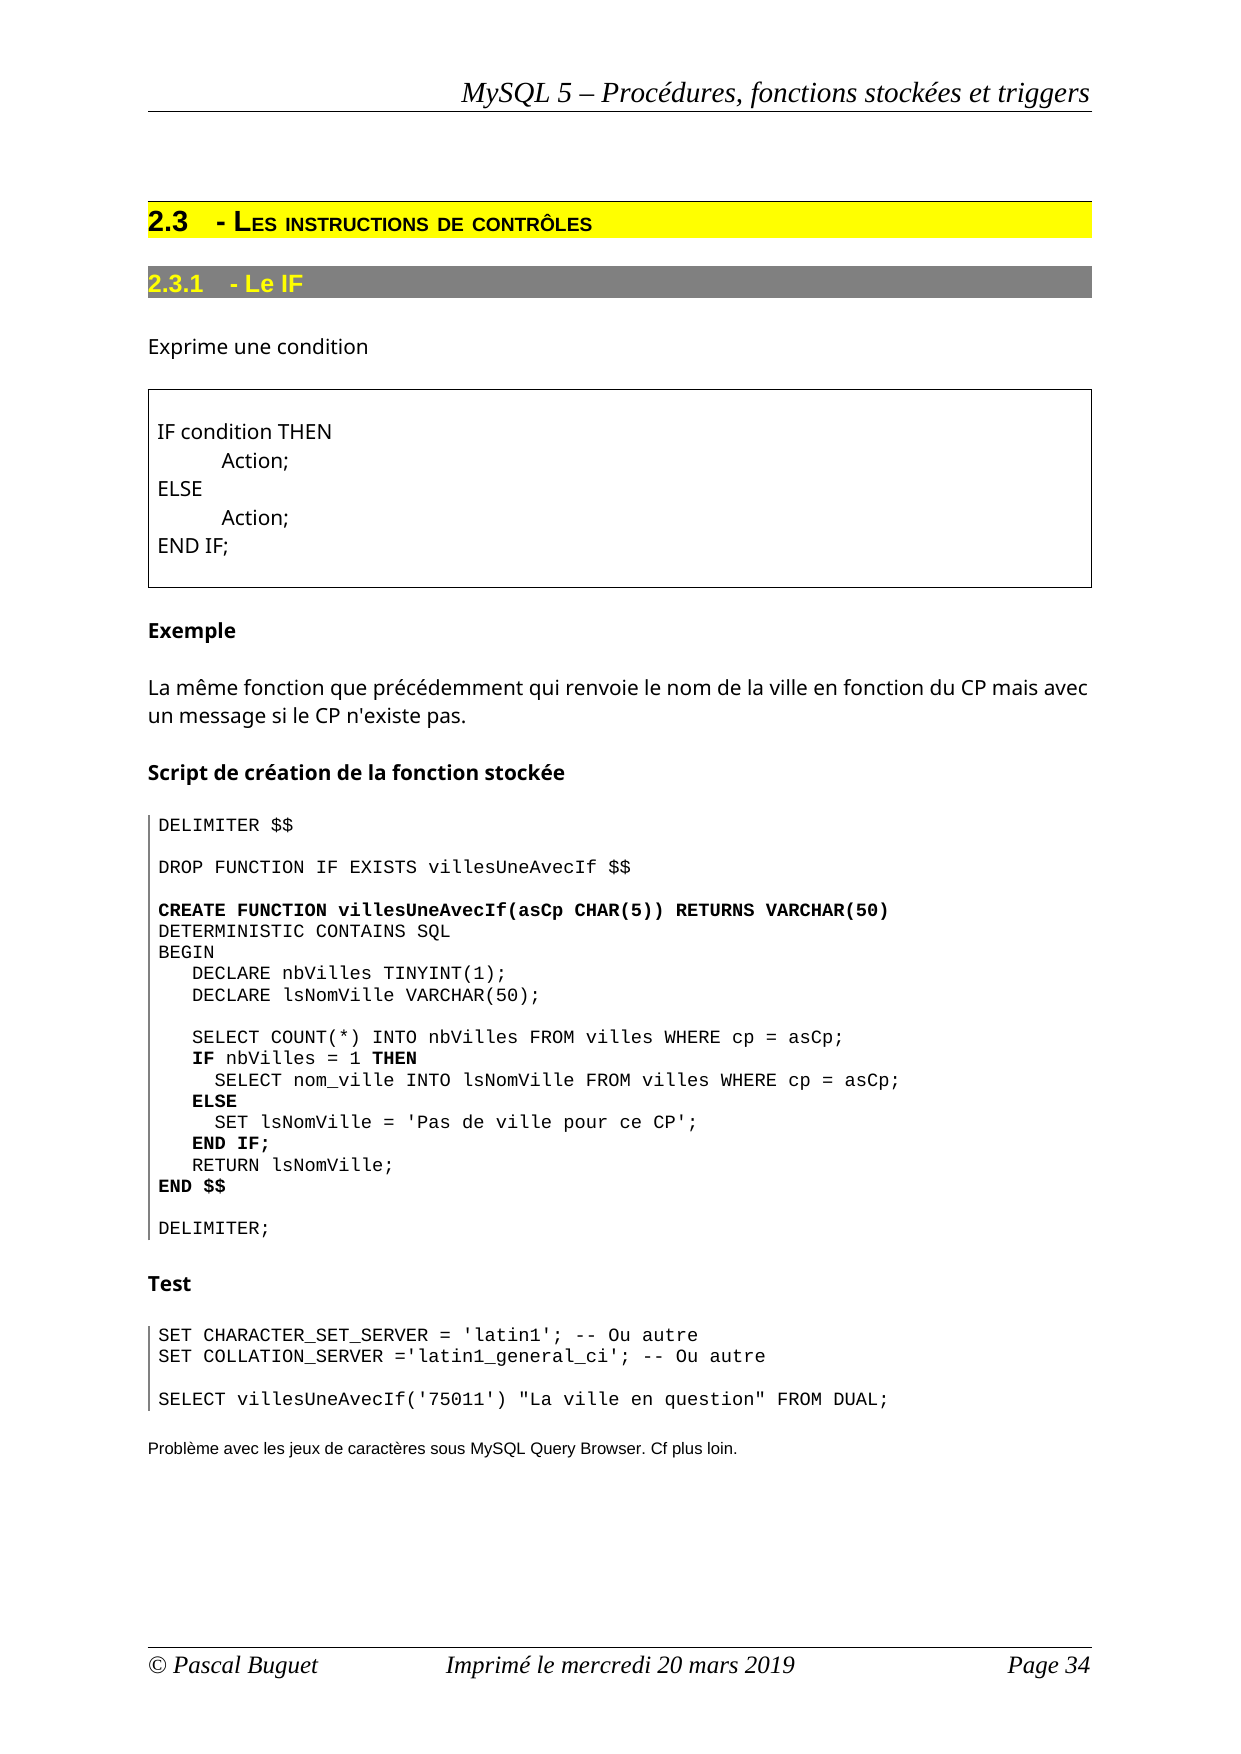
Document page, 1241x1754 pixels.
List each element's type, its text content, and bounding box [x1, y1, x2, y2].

text END IF; [149, 503, 1091, 587]
text Problème avec les jeux de caractères sous MySQL Query Browser. Cf plus loin. [148, 1439, 1092, 1458]
subtitle - Le IF [148, 266, 1092, 298]
text DELIMITER; [150, 1219, 1092, 1240]
text END $$ [150, 1177, 1092, 1198]
text SELECT villesUneAvecIf('75011') "La ville en question" FROM DUAL; [150, 1389, 1092, 1411]
text Action; [149, 418, 1091, 446]
text Exprime une condition [148, 332, 1092, 361]
text DECLARE lsNomVille VARCHAR(50); [150, 985, 1092, 1007]
text SET CHARACTER_SET_SERVER = 'latin1'; -- Ou autre [150, 1326, 1092, 1347]
text SET COLLATION_SERVER ='latin1_general_ci'; -- Ou autre [150, 1347, 1092, 1368]
text DELIMITER $$ [150, 815, 1092, 837]
text RETURN lsNomVille; [150, 1155, 1092, 1177]
text CREATE FUNCTION villesUneAvecIf(asCp CHAR(5)) RETURNS VARCHAR(50) [150, 900, 1092, 922]
text IF condition THEN [149, 390, 1091, 418]
text Action; [149, 475, 1091, 503]
text BEGIN [150, 943, 1092, 964]
text ELSE [150, 1092, 1092, 1113]
text END IF; [150, 1134, 1092, 1155]
text Test [148, 1269, 1092, 1297]
text La même fonction que précédemment qui renvoie le nom de la ville en fonction du CP mais avec un message si le CP n'existe pas. [148, 673, 1092, 730]
text SELECT nom_ville INTO lsNomVille FROM villes WHERE cp = asCp; [150, 1070, 1092, 1092]
subtitle - Les instructions de contrôles [148, 202, 1092, 238]
text DROP FUNCTION IF EXISTS villesUneAvecIf $$ [150, 858, 1092, 879]
text SELECT COUNT(*) INTO nbVilles FROM villes WHERE cp = asCp; [150, 1028, 1092, 1049]
text DECLARE nbVilles TINYINT(1); [150, 964, 1092, 985]
text Script de création de la fonction stockée [148, 758, 1092, 787]
text DETERMINISTIC CONTAINS SQL [150, 922, 1092, 943]
text ELSE [149, 446, 1091, 475]
text IF nbVilles = 1 THEN [150, 1049, 1092, 1070]
text SET lsNomVille = 'Pas de ville pour ce CP'; [150, 1113, 1092, 1134]
text Exemple [148, 616, 1092, 645]
